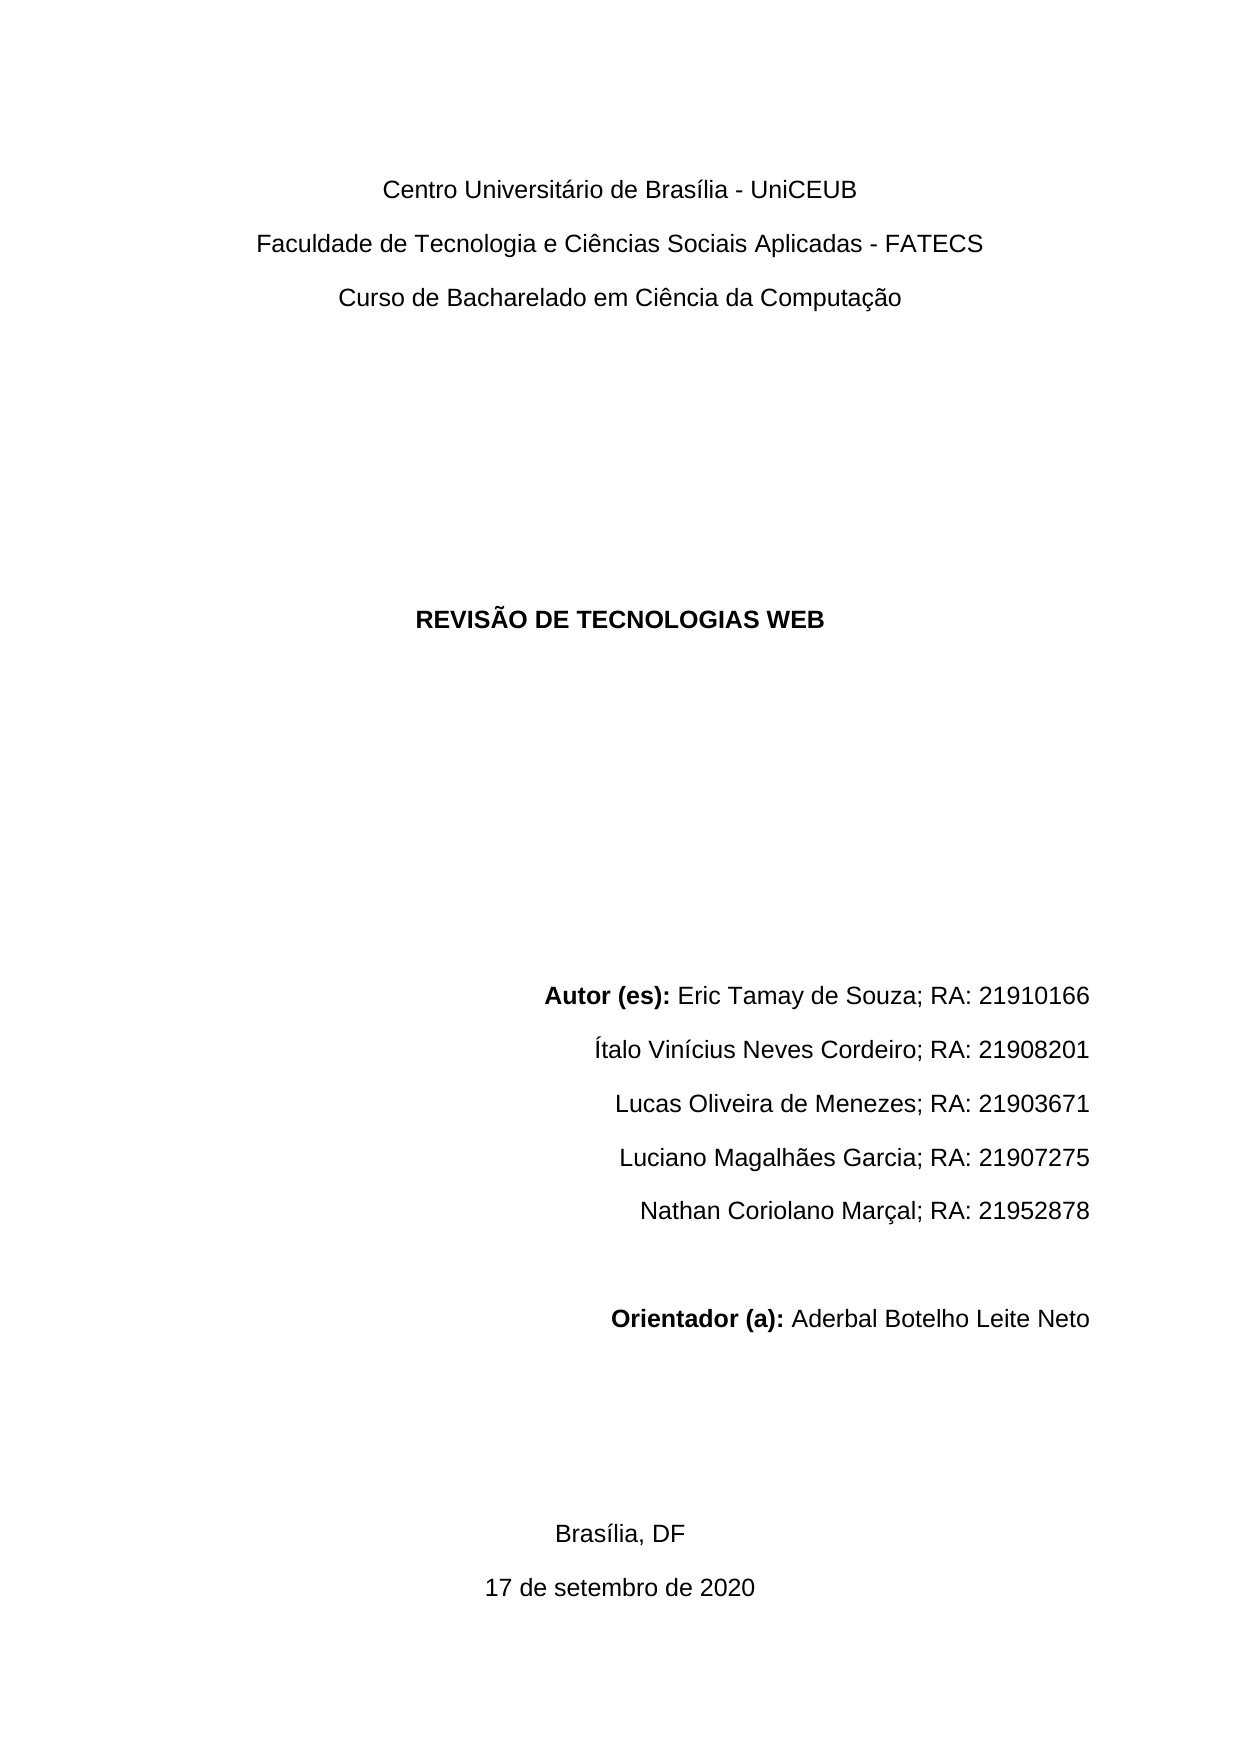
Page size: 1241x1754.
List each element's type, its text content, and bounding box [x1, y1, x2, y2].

text Lucas Oliveira de Menezes; RA: 21903671 [150, 1089, 1090, 1117]
text Autor (es): Eric Tamay de Souza; RA: 21910166 [150, 981, 1090, 1010]
text Brasília, DF [150, 1519, 1090, 1547]
text Centro Universitário de Brasília - UniCEUB [150, 175, 1090, 204]
text Nathan Coriolano Marçal; RA: 21952878 [150, 1196, 1090, 1225]
text Curso de Bacharelado em Ciência da Computação [150, 282, 1090, 311]
text 17 de setembro de 2020 [150, 1572, 1090, 1601]
text Luciano Magalhães Garcia; RA: 21907275 [150, 1142, 1090, 1171]
text REVISÃO DE TECNOLOGIAS WEB [150, 605, 1090, 634]
text Ítalo Vinícius Neves Cordeiro; RA: 21908201 [150, 1035, 1090, 1064]
text Orientador (a): Aderbal Botelho Leite Neto [150, 1304, 1090, 1332]
text Faculdade de Tecnologia e Ciências Sociais Aplicadas - FATECS [150, 229, 1090, 257]
